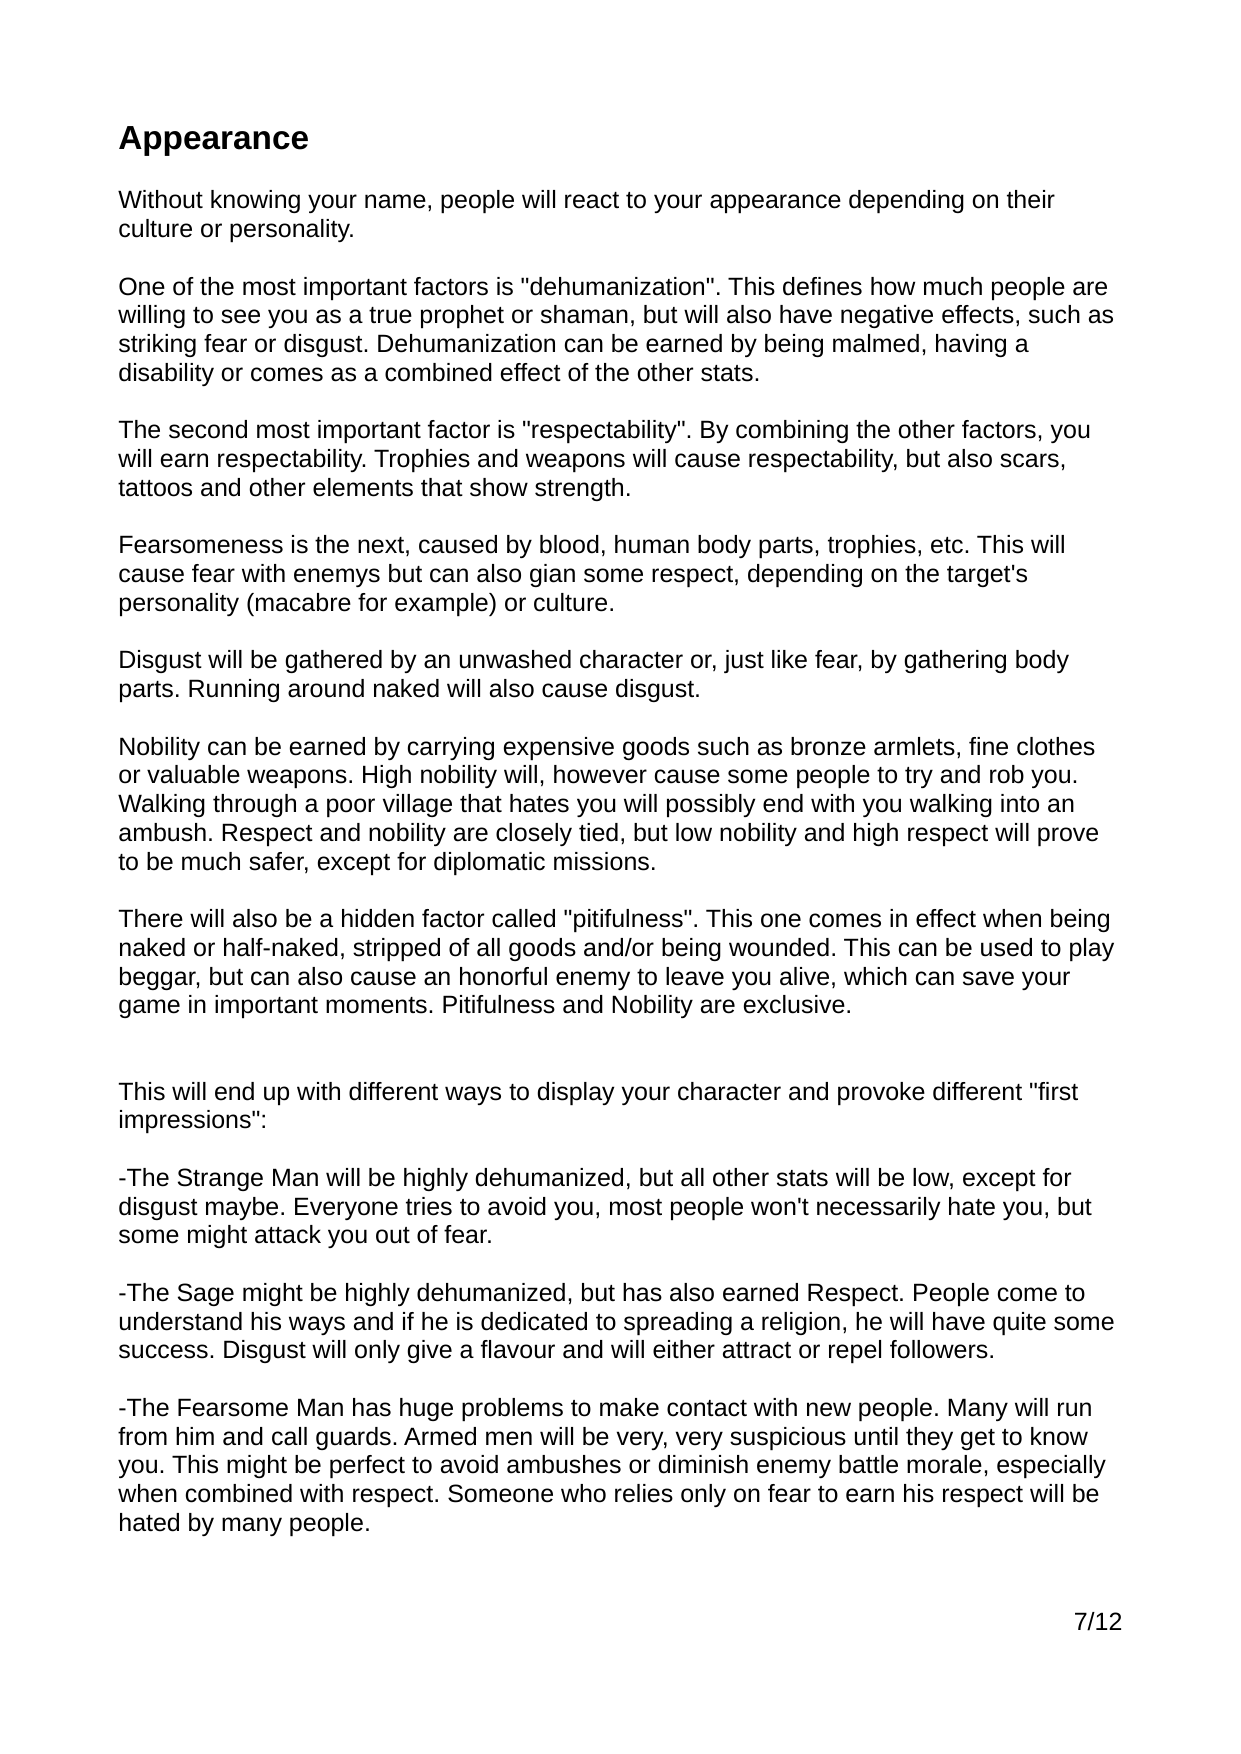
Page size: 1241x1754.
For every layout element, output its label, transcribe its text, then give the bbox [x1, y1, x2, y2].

text Without knowing your name, people will react to your appearance depending on their culture or personality. [118, 185, 1122, 243]
text -The Fearsome Man has huge problems to make contact with new people. Many will run from him and call guards. Armed men will be very, very suspicious until they get to know you. This might be perfect to avoid ambushes or diminish enemy battle morale, especially when combined with respect. Someone who relies only on fear to earn his respect will be hated by many people. [118, 1393, 1122, 1537]
text Fearsomeness is the next, caused by blood, human body parts, trophies, etc. This will cause fear with enemys but can also gian some respect, depending on the target's personality (macabre for example) or culture. [118, 530, 1122, 617]
text Nobility can be earned by carrying expensive goods such as bronze armlets, fine clothes or valuable weapons. High nobility will, however cause some people to try and rob you. Walking through a poor village that hates you will possibly end with you walking into an ambush. Respect and nobility are closely tied, but low nobility and high respect will prove to be much safer, except for diplomatic missions. [118, 732, 1122, 875]
text One of the most important factors is "dehumanization". This defines how much people are willing to see you as a true prophet or shaman, but will also have negative effects, such as striking fear or disgust. Dehumanization can be earned by being malmed, having a disability or comes as a combined effect of the other stats. [118, 272, 1122, 387]
text Disgust will be gathered by an unwashed character or, just like fear, by gathering body parts. Running around naked will also cause disgust. [118, 645, 1122, 703]
text -The Strange Man will be highly dehumanized, but all other stats will be low, except for disgust maybe. Everyone tries to avoid you, most people won't necessarily hate you, but some might attack you out of fear. [118, 1163, 1122, 1249]
text There will also be a hidden factor called "pitifulness". This one comes in effect when being naked or half-naked, stripped of all goods and/or being wounded. This can be used to play beggar, but can also cause an honorful enemy to leave you alive, which can save your game in important moments. Pitifulness and Nobility are exclusive. [118, 904, 1122, 1019]
text The second most important factor is "respectability". By combining the other factors, you will earn respectability. Trophies and weapons will cause respectability, but also scars, tattoos and other elements that show strength. [118, 415, 1122, 502]
text Appearance [118, 118, 1122, 157]
text -The Sage might be highly dehumanized, but has also earned Respect. People come to understand his ways and if he is dedicated to spreading a religion, he will have quite some success. Disgust will only give a flavour and will either attract or repel followers. [118, 1278, 1122, 1364]
text This will end up with different ways to display your character and provoke different "first impressions": [118, 1077, 1122, 1134]
